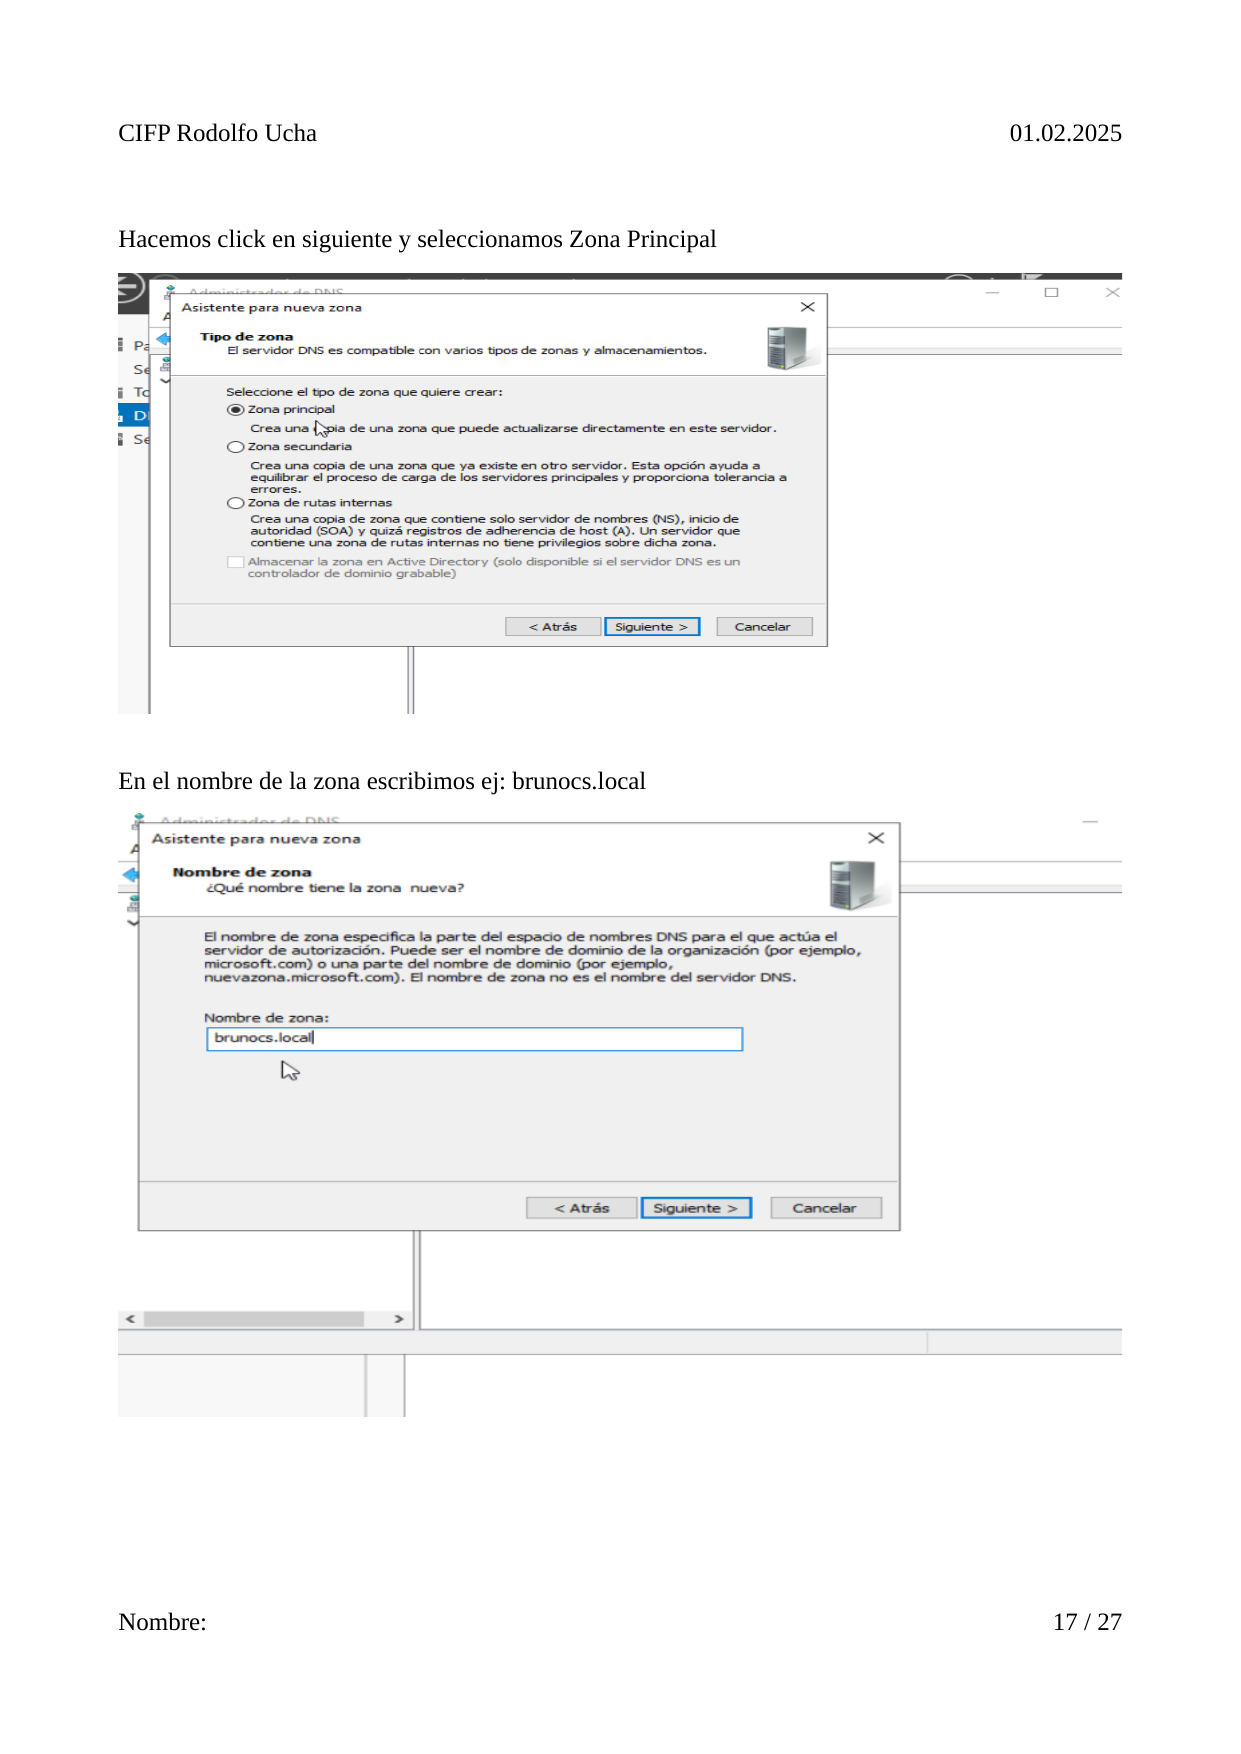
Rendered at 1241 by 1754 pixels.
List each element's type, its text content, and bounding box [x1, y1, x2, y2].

text En el nombre de la zona escribimos ej: brunocs.local [118, 766, 1122, 794]
picture [118, 813, 1123, 1417]
text Hacemos click en siguiente y seleccionamos Zona Principal [118, 224, 1122, 253]
picture [118, 273, 1123, 714]
